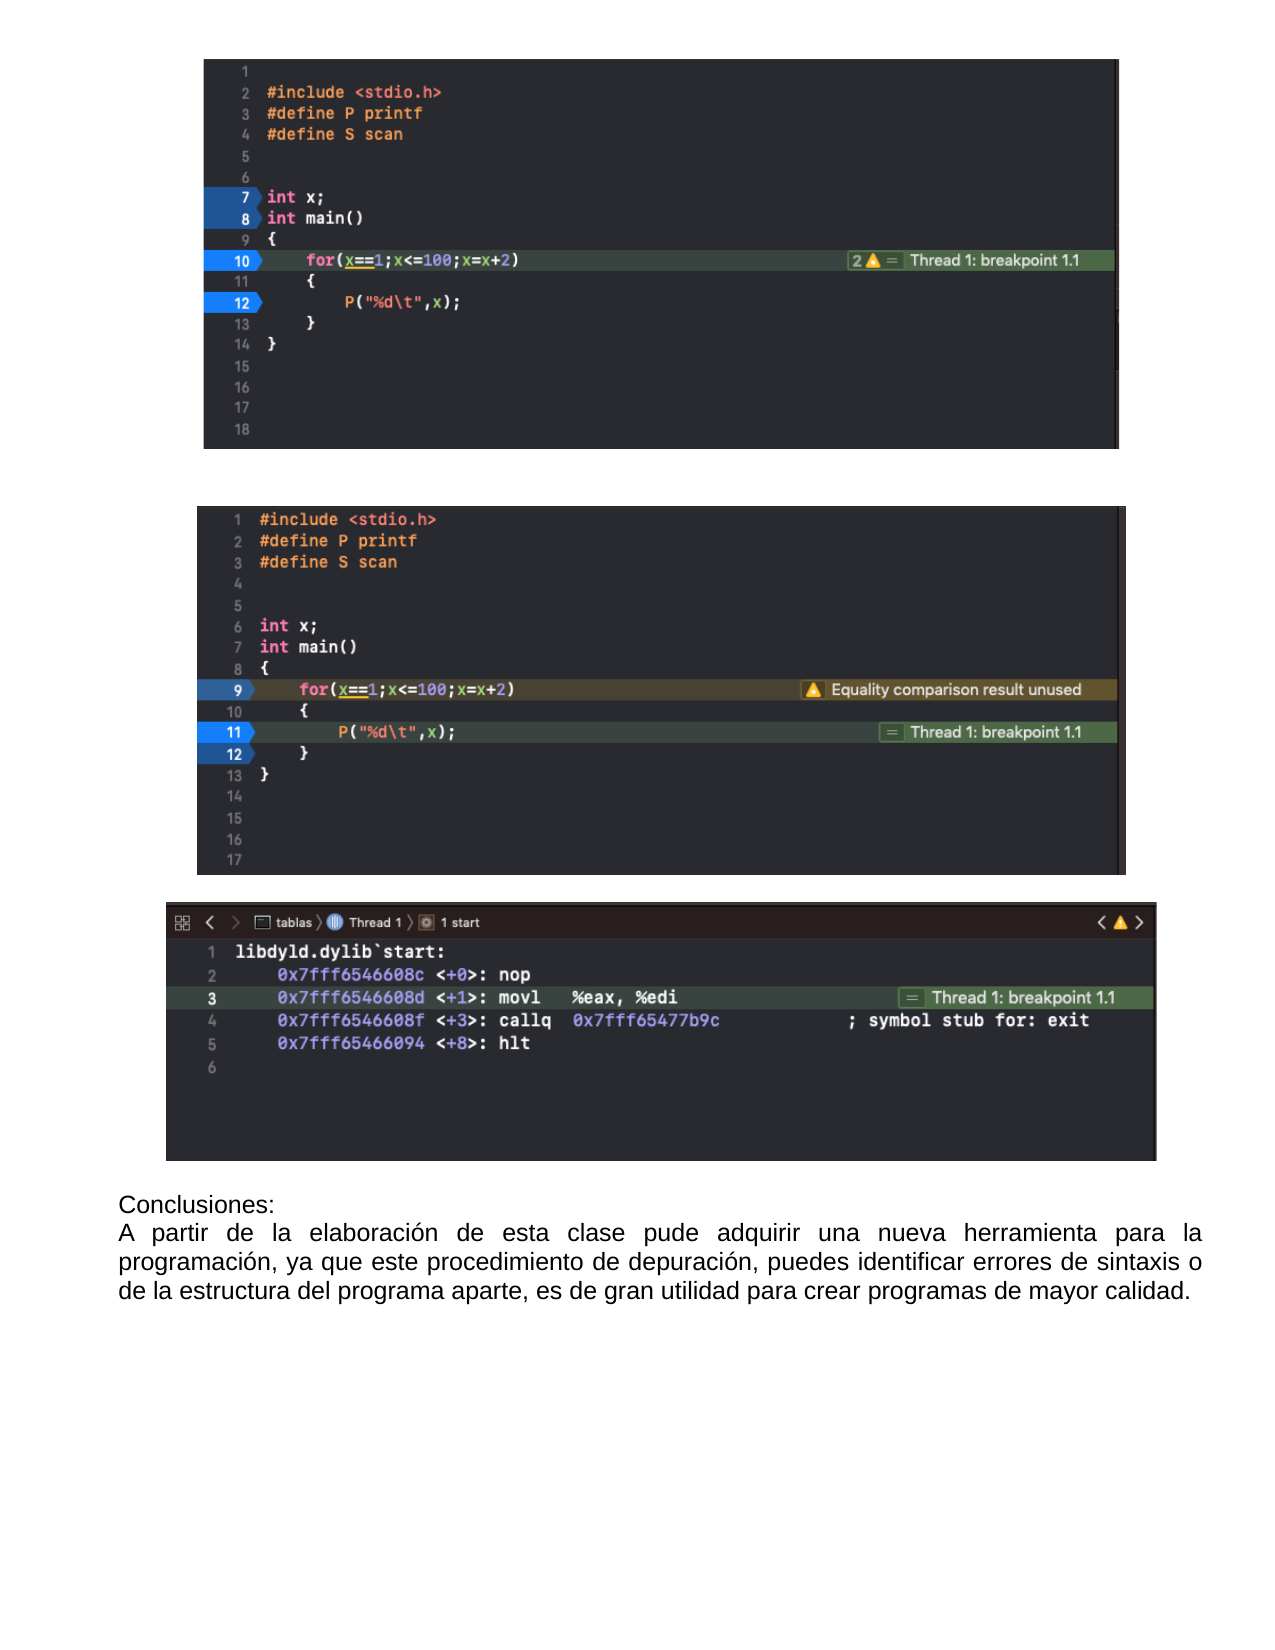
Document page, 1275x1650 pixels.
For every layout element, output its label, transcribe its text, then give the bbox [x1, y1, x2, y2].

text Conclusiones: [118, 1190, 1205, 1218]
text A partir de la elaboración de esta clase pude adquirir una nueva herramienta para la programación, ya que este procedimiento de depuración, puedes identificar errores de sintaxis o de la estructura del programa aparte, es de gran utilidad para crear programas de mayor calidad. [118, 1218, 1205, 1305]
